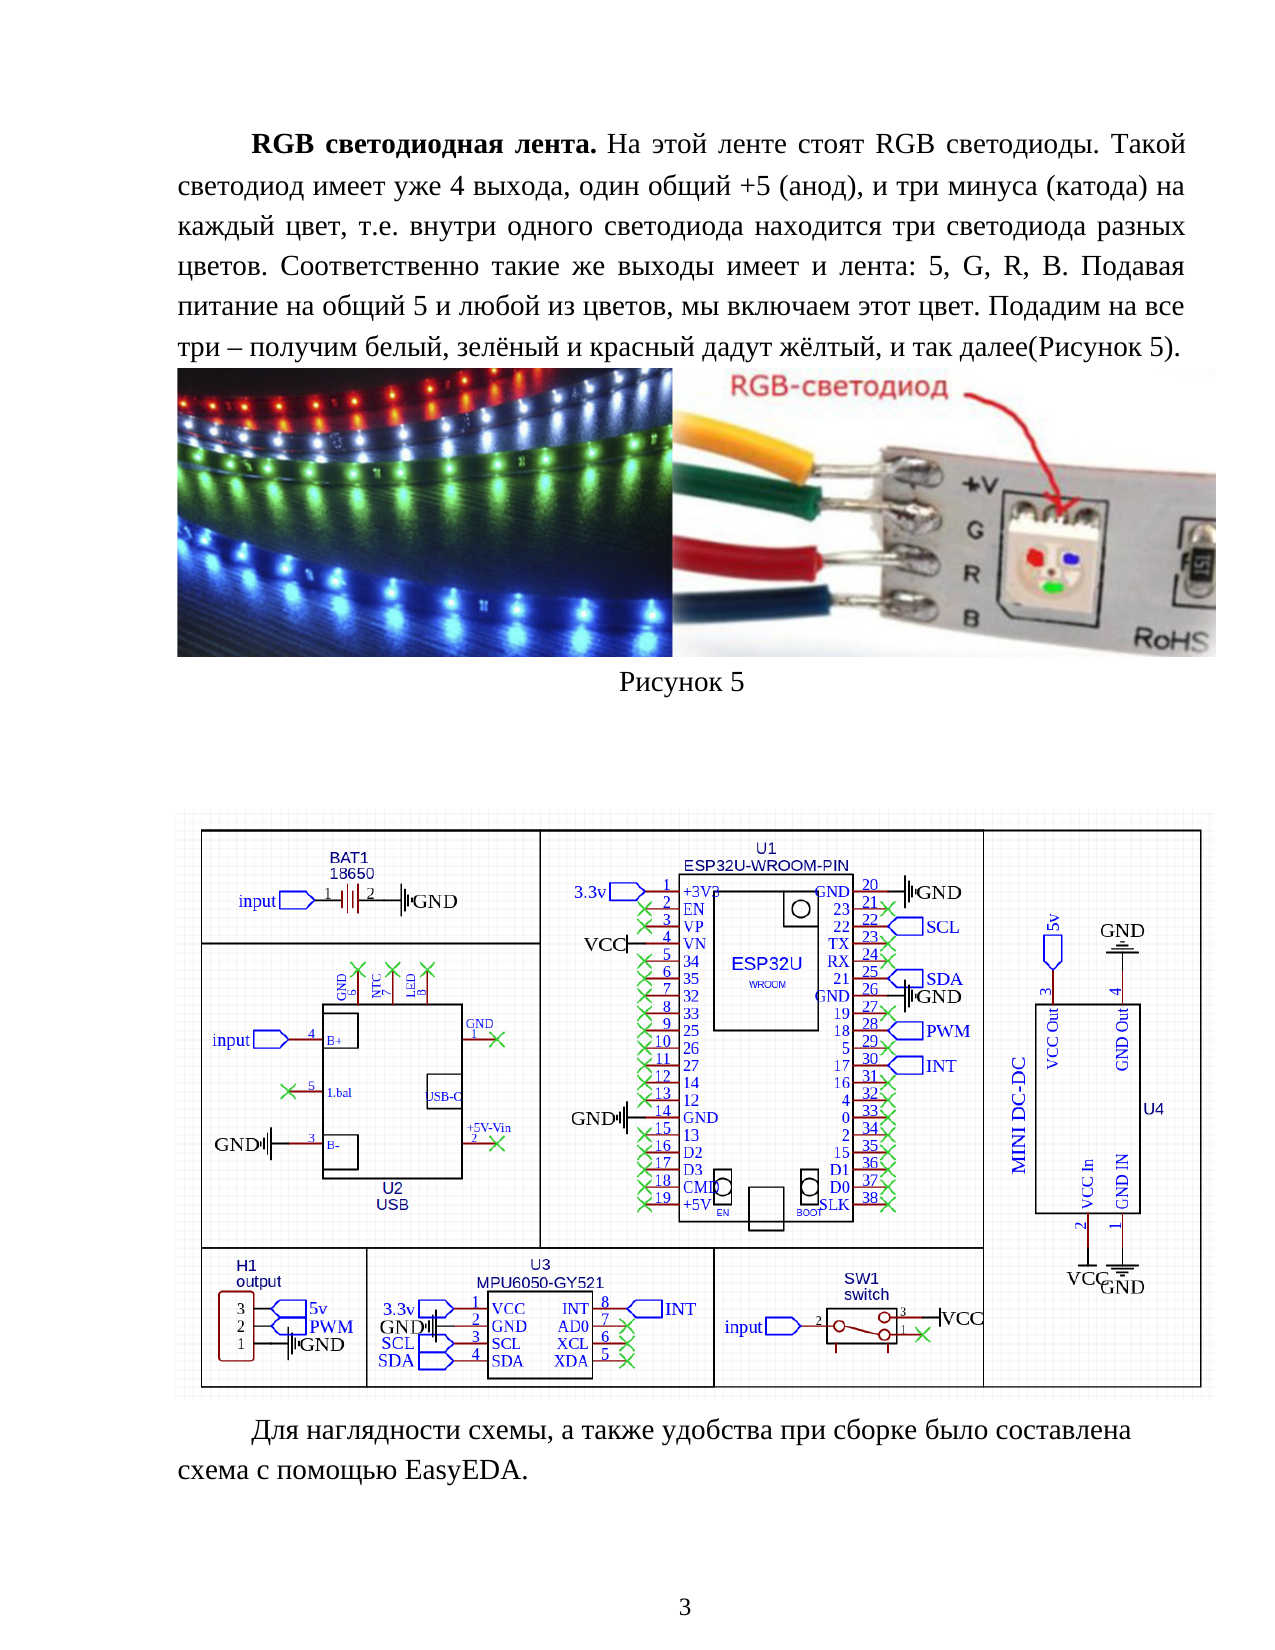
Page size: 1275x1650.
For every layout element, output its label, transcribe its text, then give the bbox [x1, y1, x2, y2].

picture [177, 368, 1216, 657]
text Рисунок 5 [177, 657, 1186, 697]
picture [175, 810, 1215, 1400]
text Для наглядности схемы, а также удобства при сборке было составлена схема с помощью EasyEDA. [177, 1400, 1186, 1486]
text RGB светодиодная лента. На этой ленте стоят RGB светодиоды. Такой светодиод имеет уже 4 выхода, один общий +5 (анод), и три минуса (катода) на каждый цвет, т.е. внутри одного светодиода находится три светодиода разных цветов. Соответственно такие же выходы имеет и лента: 5, G, R, B. Подавая питание на общий 5 и любой из цветов, мы включаем этот цвет. Подадим на все три – получим белый, зелёный и красный дадут жёлтый, и так далее(Рисунок 5). [177, 118, 1186, 362]
text [177, 778, 1186, 810]
